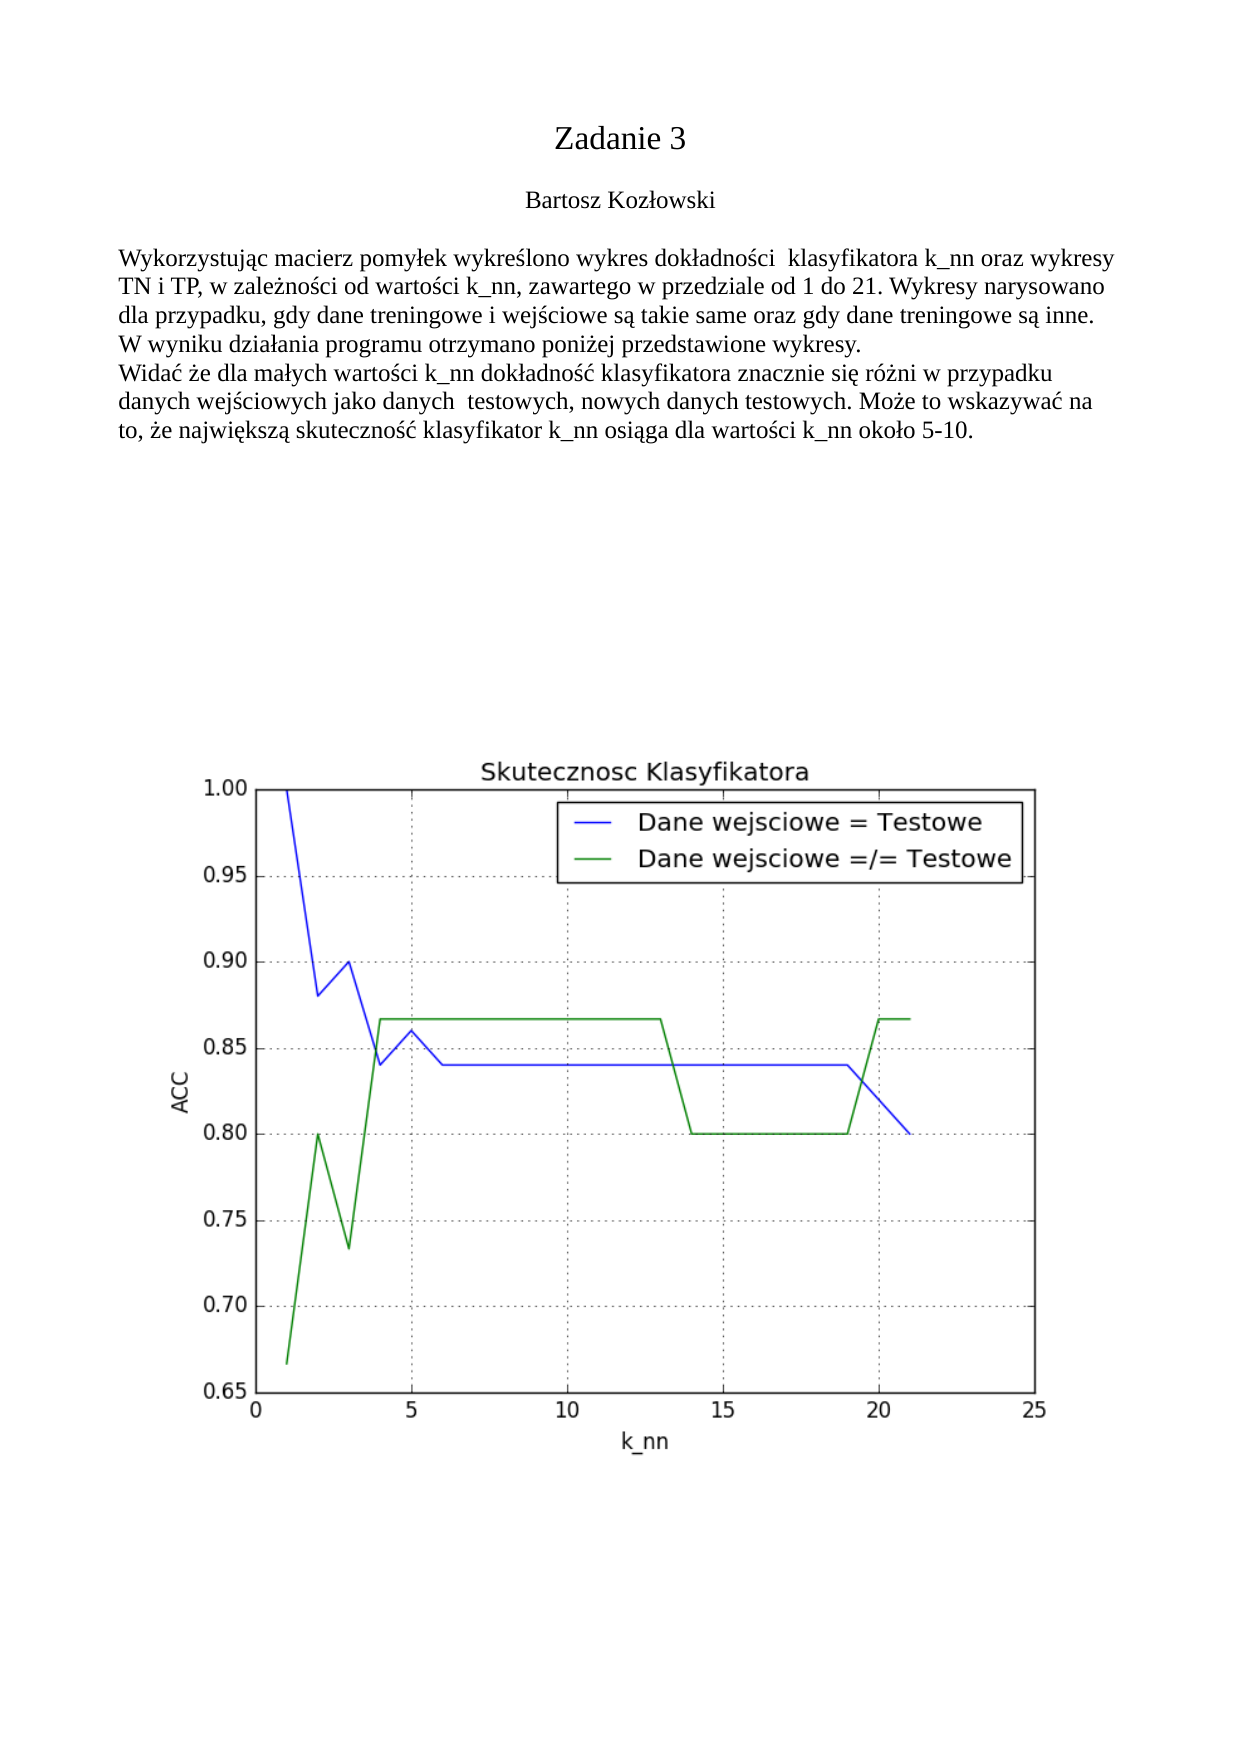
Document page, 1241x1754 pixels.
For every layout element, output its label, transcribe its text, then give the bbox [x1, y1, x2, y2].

text W wyniku działania programu otrzymano poniżej przedstawione wykresy. [118, 329, 1122, 358]
text Wykorzystując macierz pomyłek wykreślono wykres dokładności klasyfikatora k_nn oraz wykresy TN i TP, w zależności od wartości k_nn, zawartego w przedziale od 1 do 21. Wykresy narysowano dla przypadku, gdy dane treningowe i wejściowe są takie same oraz gdy dane treningowe są inne. [118, 243, 1122, 329]
text Widać że dla małych wartości k_nn dokładność klasyfikatora znacznie się różni w przypadku danych wejściowych jako danych testowych, nowych danych testowych. Może to wskazywać na to, że największą skuteczność klasyfikator k_nn osiąga dla wartości k_nn około 5-10. [118, 358, 1122, 444]
text Bartosz Kozłowski [118, 185, 1122, 214]
text Zadanie 3 [118, 118, 1122, 156]
picture [130, 715, 1135, 1468]
